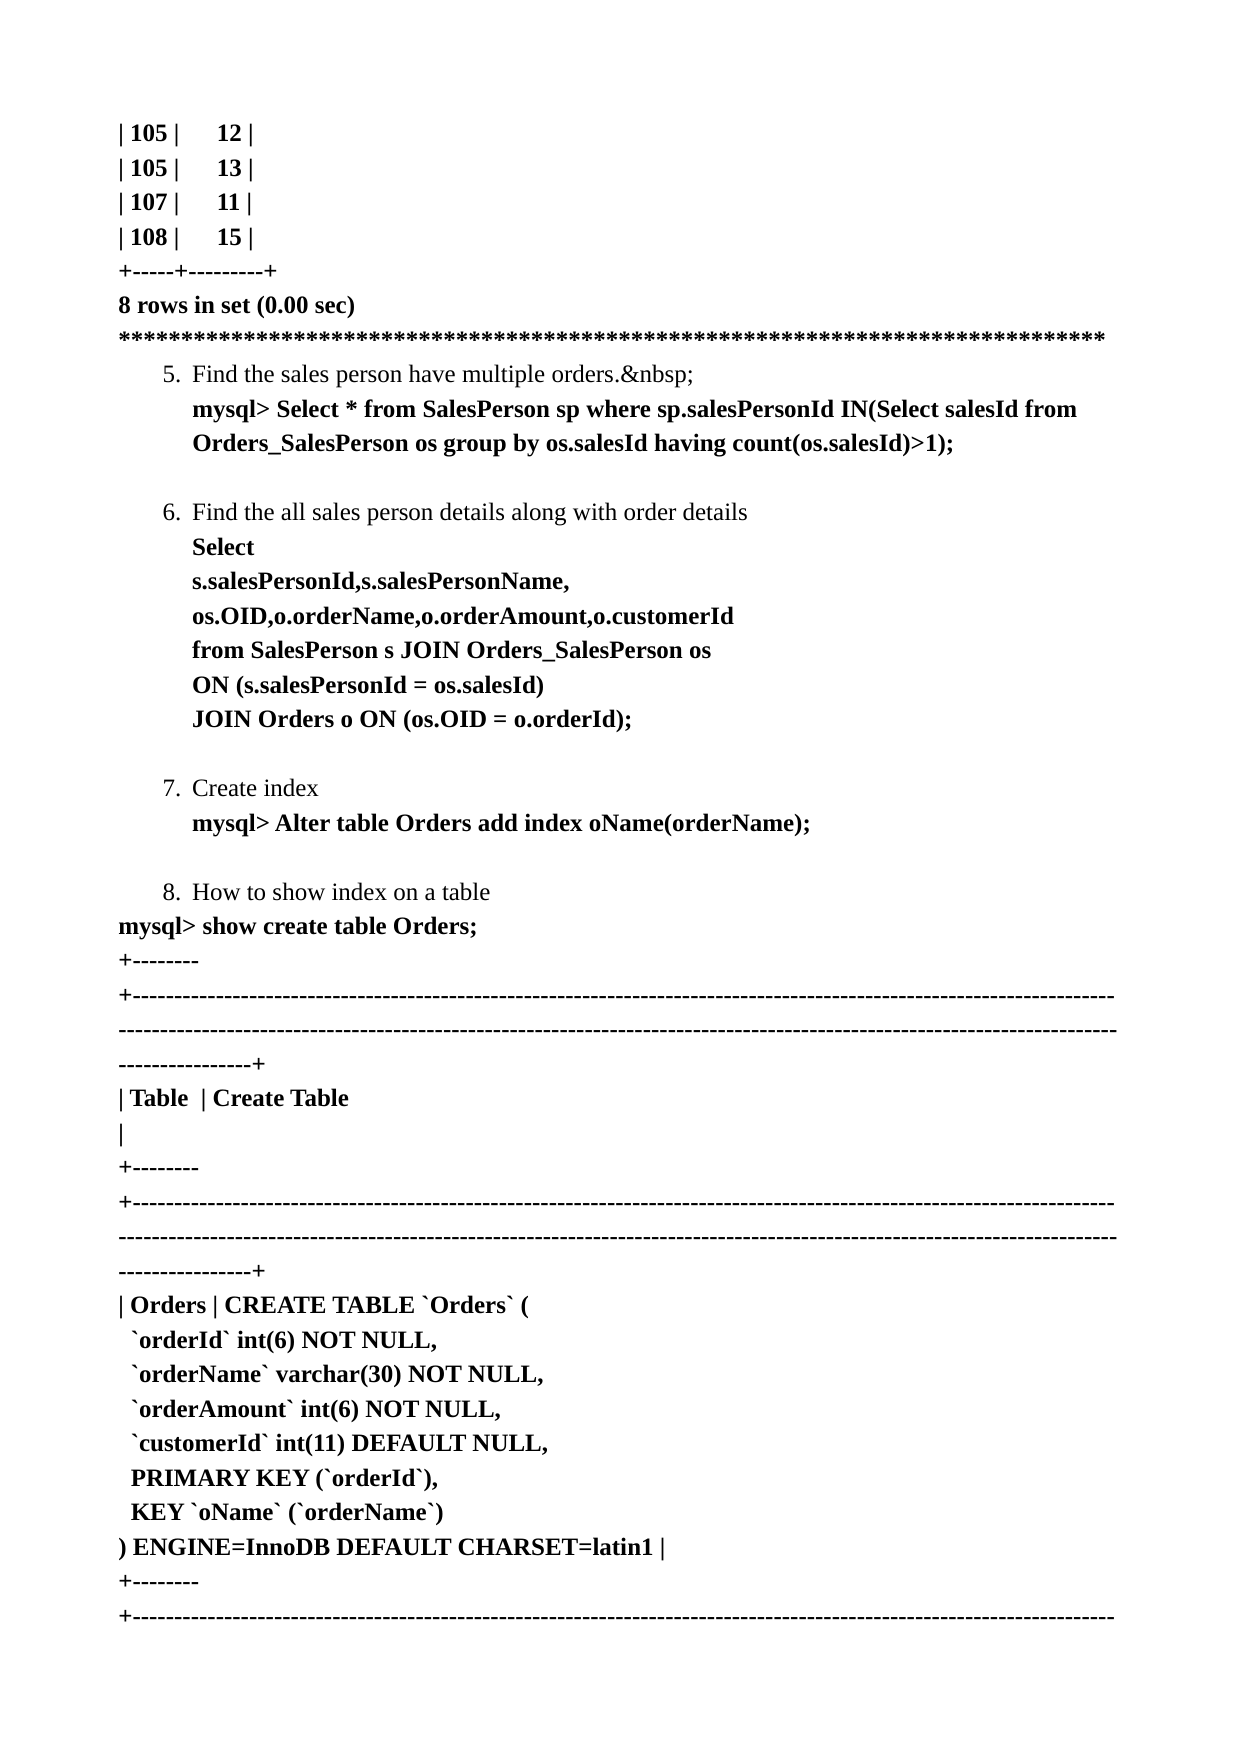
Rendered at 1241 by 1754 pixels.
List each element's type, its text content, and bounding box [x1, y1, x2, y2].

text PRIMARY KEY (`orderId`), [118, 1463, 1122, 1492]
text mysql> show create table Orders; [118, 911, 1122, 940]
text | Orders | CREATE TABLE `Orders` ( [118, 1290, 1122, 1319]
list Create index [162, 773, 1122, 802]
text KEY `oName` (`orderName`) [118, 1497, 1122, 1526]
text `customerId` int(11) DEFAULT NULL, [118, 1428, 1122, 1457]
text `orderId` int(6) NOT NULL, [118, 1325, 1122, 1354]
text ******************************************************************************* [118, 325, 1122, 354]
text 8 rows in set (0.00 sec) [118, 291, 1122, 319]
list s.salesPersonId,s.salesPersonName, [162, 566, 1122, 595]
list Select [162, 532, 1122, 561]
list os.OID,o.orderName,o.orderAmount,o.customerId [162, 601, 1122, 629]
text | 105 | 12 | [118, 118, 1122, 147]
list from SalesPerson s JOIN Orders_SalesPerson os [162, 635, 1122, 664]
list Find the all sales person details along with order details [162, 497, 1122, 526]
text `orderAmount` int(6) NOT NULL, [118, 1394, 1122, 1423]
text +--------+--------------------------------------------------------------------------------------------------------------------------------------------------------------------------------------------------------------------------------------------------------------+ [118, 946, 1122, 1078]
text | 107 | 11 | [118, 187, 1122, 216]
text +--------+-------------------------------------------------------------------------------------------------------------------------------------------------------------------------------------------------------------------------------------------------------------- [118, 1566, 1122, 1629]
text mysql> Select * from SalesPerson sp where sp.salesPersonId IN(Select salesId from Orders_SalesPerson os group by os.salesId having count(os.salesId)>1); [118, 394, 1122, 457]
list mysql> Alter table Orders add index oName(orderName); [162, 808, 1122, 836]
text | Table | Create Table | [118, 1083, 1122, 1147]
list Find the sales person have multiple orders.&nbsp; [162, 359, 1122, 388]
text ) ENGINE=InnoDB DEFAULT CHARSET=latin1 | [118, 1532, 1122, 1561]
text +--------+--------------------------------------------------------------------------------------------------------------------------------------------------------------------------------------------------------------------------------------------------------------+ [118, 1152, 1122, 1285]
list How to show index on a table [162, 877, 1122, 905]
list ON (s.salesPersonId = os.salesId) [162, 670, 1122, 698]
text | 105 | 13 | [118, 153, 1122, 181]
list JOIN Orders o ON (os.OID = o.orderId); [162, 704, 1122, 733]
text +-----+---------+ [118, 256, 1122, 285]
text | 108 | 15 | [118, 222, 1122, 250]
text `orderName` varchar(30) NOT NULL, [118, 1359, 1122, 1388]
